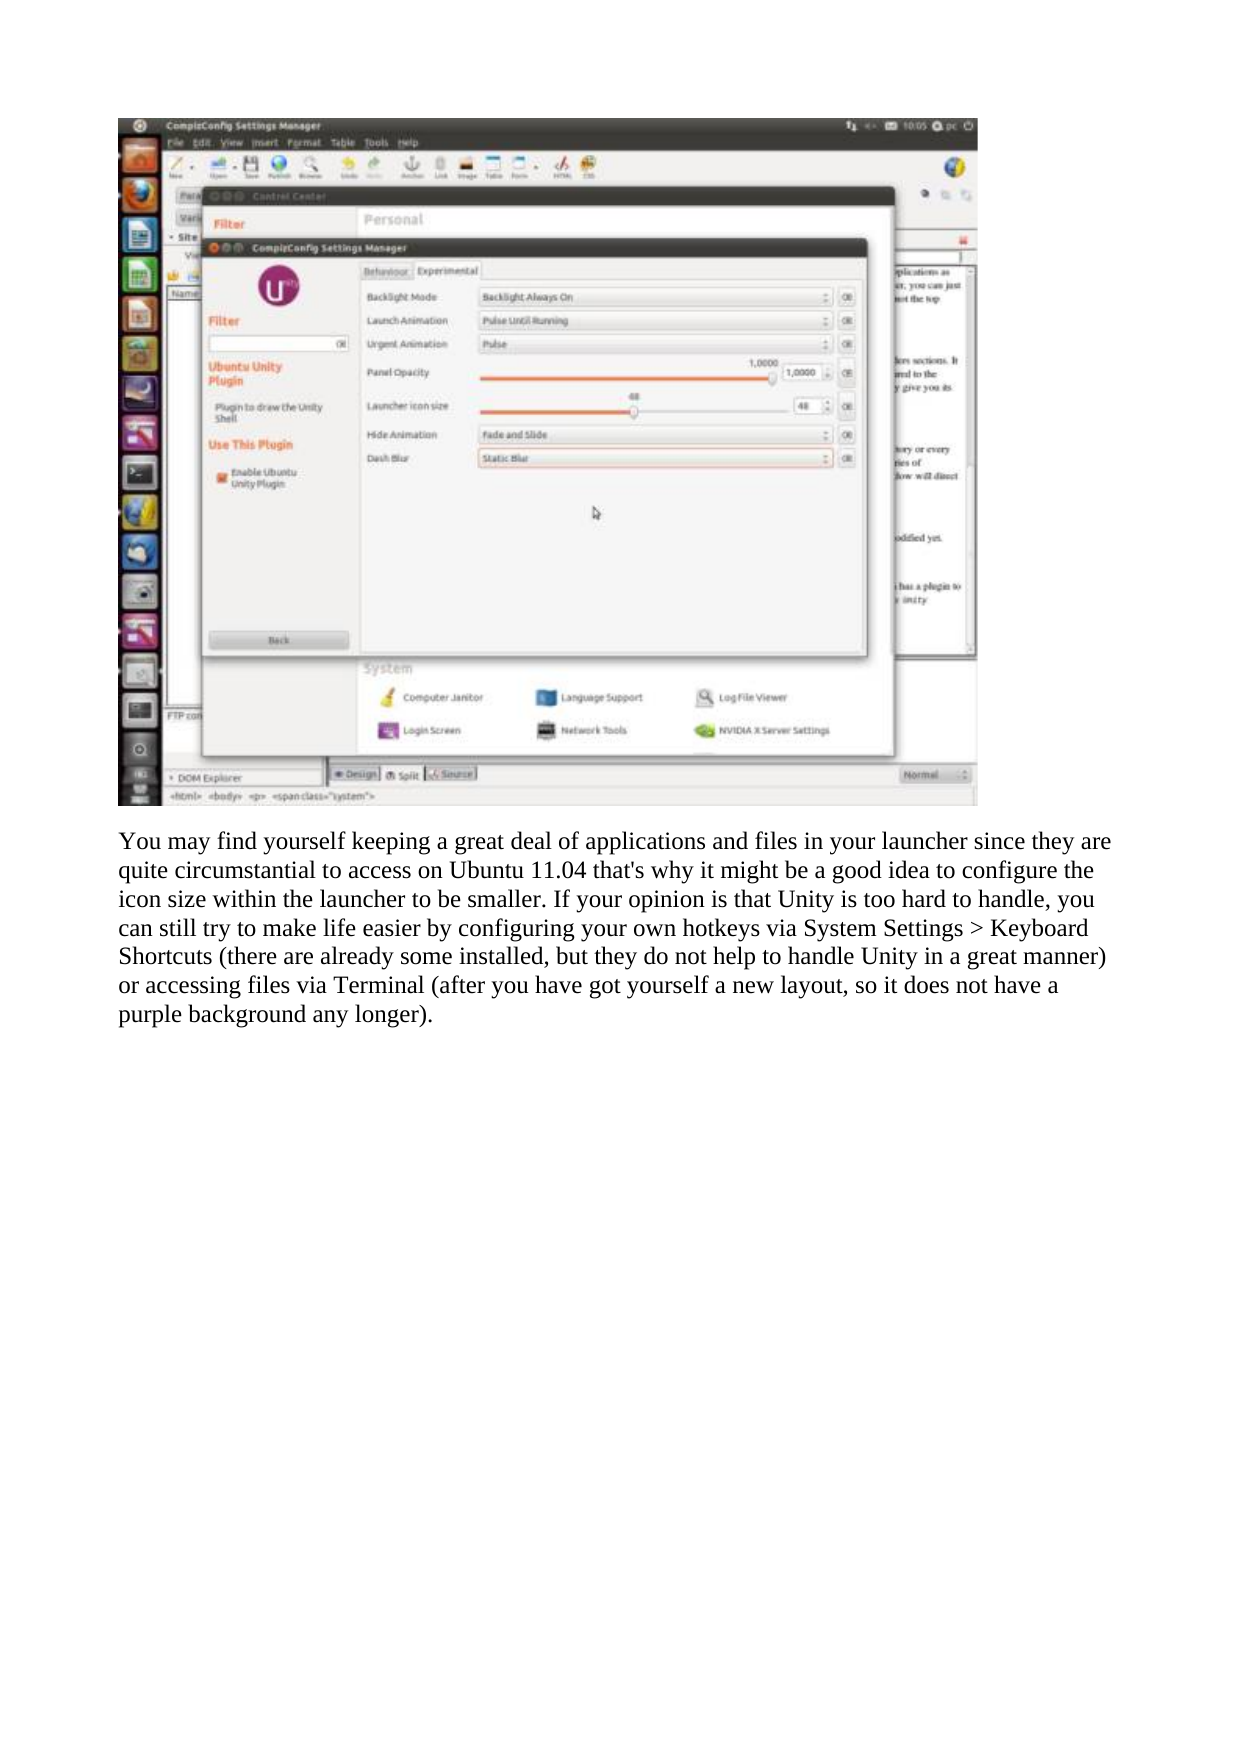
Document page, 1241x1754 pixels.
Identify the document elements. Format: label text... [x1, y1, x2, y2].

text You may find yourself keeping a great deal of applications and files in your launcher since they are quite circumstantial to access on Ubuntu 11.04 that's why it might be a good idea to configure the icon size within the launcher to be smaller. If your opinion is that Unity is too hard to handle, you can still try to make life easier by configuring your own hotkeys via System Settings > Keyboard Shortcuts (there are already some installed, but they do not help to handle Unity in a great manner) or accessing files via Terminal (after you have got yourself a new layout, so it does not have a purple background any longer). [118, 826, 1122, 1028]
